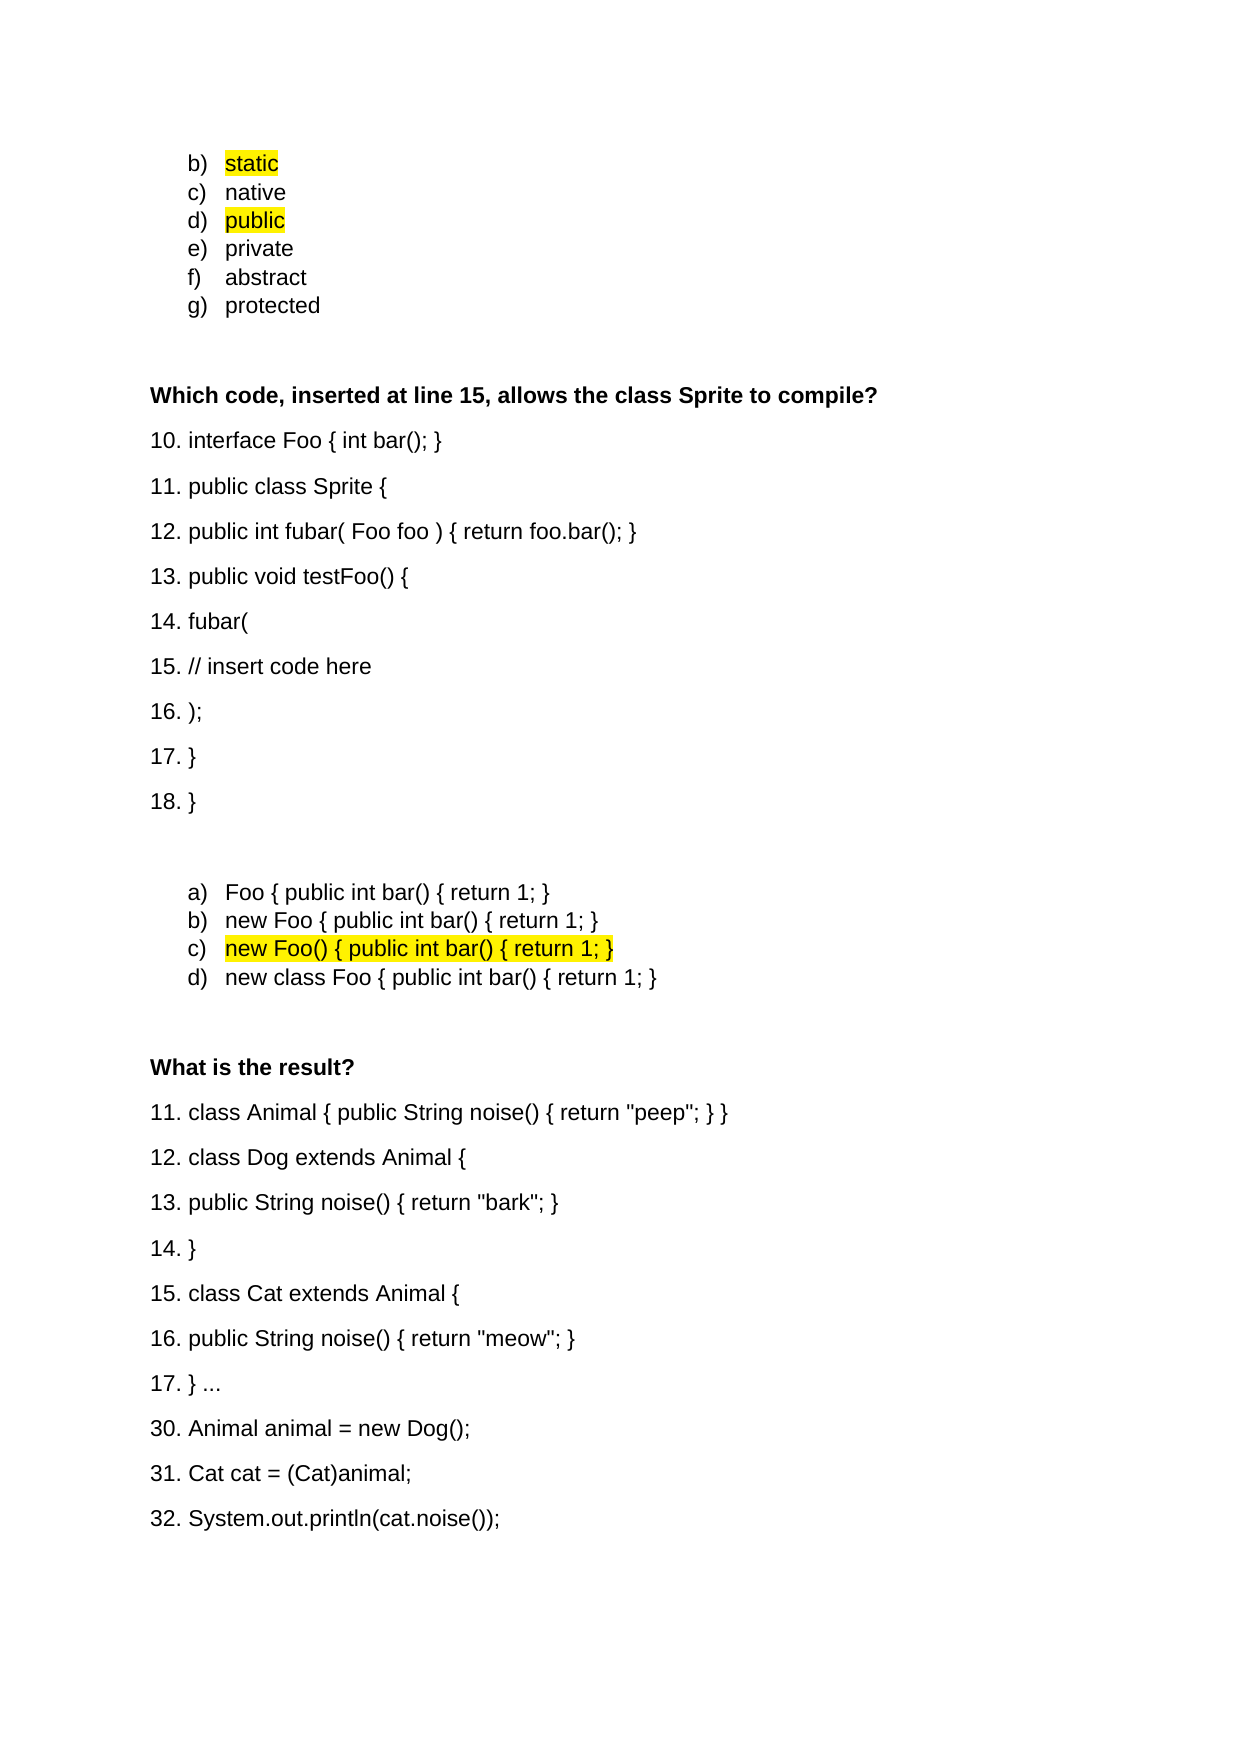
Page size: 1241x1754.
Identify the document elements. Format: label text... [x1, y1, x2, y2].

list native [187, 178, 1090, 205]
text 15. // insert code here [150, 653, 1090, 679]
text 15. class Cat extends Animal { [150, 1279, 1090, 1306]
text 17. } [150, 743, 1090, 769]
list abstract [187, 264, 1090, 290]
text 30. Animal animal = new Dog(); [150, 1415, 1090, 1441]
list Foo { public int bar() { return 1; } [187, 878, 1090, 905]
text Which code, inserted at line 15, allows the class Sprite to compile? [150, 382, 1090, 409]
text 17. } ... [150, 1370, 1090, 1396]
text 16. ); [150, 698, 1090, 724]
text What is the result? [150, 1054, 1090, 1080]
list protected [187, 292, 1090, 318]
text 31. Cat cat = (Cat)animal; [150, 1460, 1090, 1486]
text 14. } [150, 1234, 1090, 1261]
text 18. } [150, 788, 1090, 815]
text 16. public String noise() { return "meow"; } [150, 1325, 1090, 1351]
list new Foo() { public int bar() { return 1; } [187, 935, 1090, 962]
list public [187, 207, 1090, 233]
text 32. System.out.println(cat.noise()); [150, 1505, 1090, 1531]
list new Foo { public int bar() { return 1; } [187, 907, 1090, 933]
text 12. class Dog extends Animal { [150, 1144, 1090, 1171]
text 14. fubar( [150, 608, 1090, 634]
text 11. public class Sprite { [150, 473, 1090, 499]
list private [187, 235, 1090, 262]
text 12. public int fubar( Foo foo ) { return foo.bar(); } [150, 518, 1090, 544]
text 13. public String noise() { return "bark"; } [150, 1189, 1090, 1216]
list new class Foo { public int bar() { return 1; } [187, 964, 1090, 990]
text 10. interface Foo { int bar(); } [150, 427, 1090, 454]
text 11. class Animal { public String noise() { return "peep"; } } [150, 1099, 1090, 1126]
list static [187, 150, 1090, 176]
text 13. public void testFoo() { [150, 563, 1090, 589]
